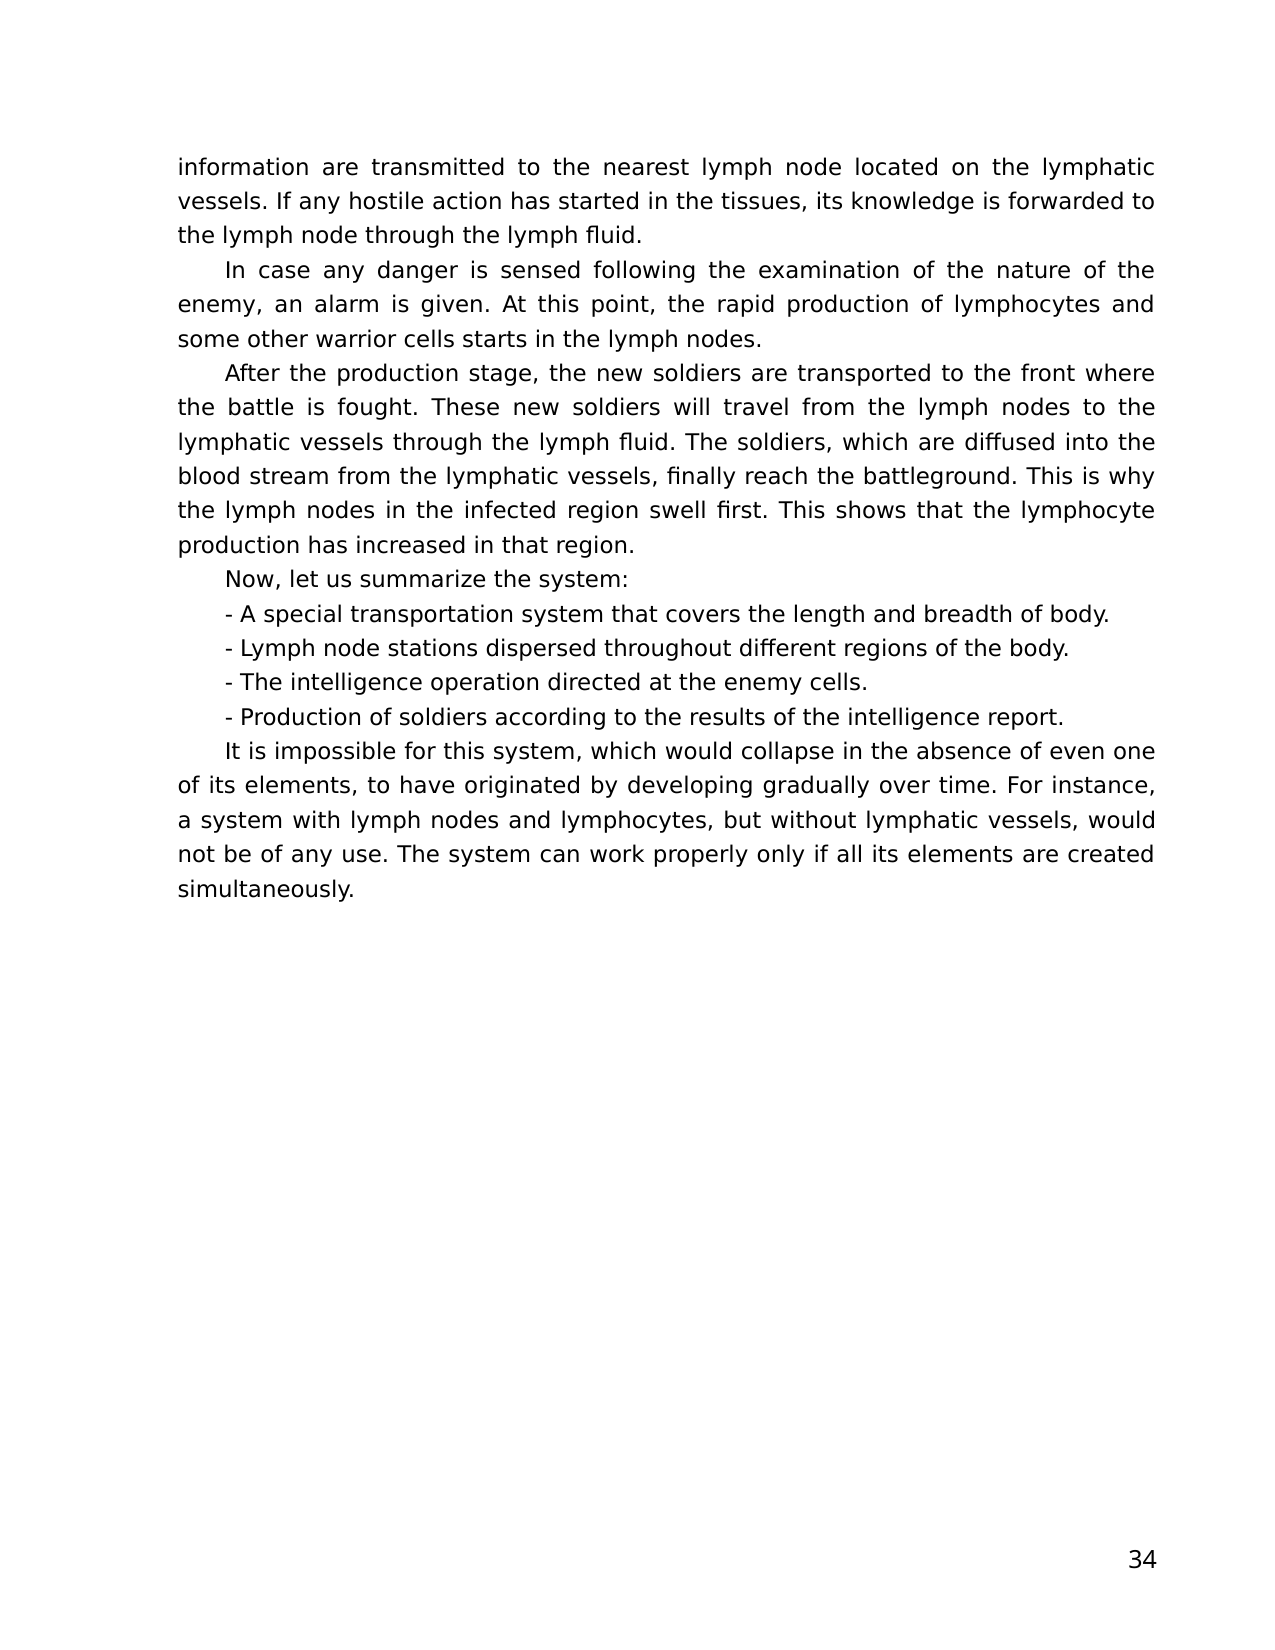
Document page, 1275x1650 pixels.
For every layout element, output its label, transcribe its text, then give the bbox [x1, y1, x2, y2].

text Now, let us summarize the system: [177, 560, 1157, 594]
text - Lymph node stations dispersed throughout different regions of the body. [177, 629, 1157, 663]
text - Production of soldiers according to the results of the intelligence report. [177, 698, 1157, 732]
text information are transmitted to the nearest lymph node located on the lymphatic vessels. If any hostile action has started in the tissues, its knowledge is forwarded to the lymph node through the lymph fluid. [177, 148, 1157, 251]
text - A special transportation system that covers the length and breadth of body. [177, 594, 1157, 629]
text It is impossible for this system, which would collapse in the absence of even one of its elements, to have originated by developing gradually over time. For instance, a system with lymph nodes and lymphocytes, but without lymphatic vessels, would not be of any use. The system can work properly only if all its elements are created simultaneously. [177, 732, 1157, 904]
text In case any danger is sensed following the examination of the nature of the enemy, an alarm is given. At this point, the rapid production of lymphocytes and some other warrior cells starts in the lymph nodes. [177, 251, 1157, 354]
text After the production stage, the new soldiers are transported to the front where the battle is fought. These new soldiers will travel from the lymph nodes to the lymphatic vessels through the lymph fluid. The soldiers, which are diffused into the blood stream from the lymphatic vessels, finally reach the battleground. This is why the lymph nodes in the infected region swell first. This shows that the lymphocyte production has increased in that region. [177, 354, 1157, 560]
text - The intelligence operation directed at the enemy cells. [177, 663, 1157, 698]
